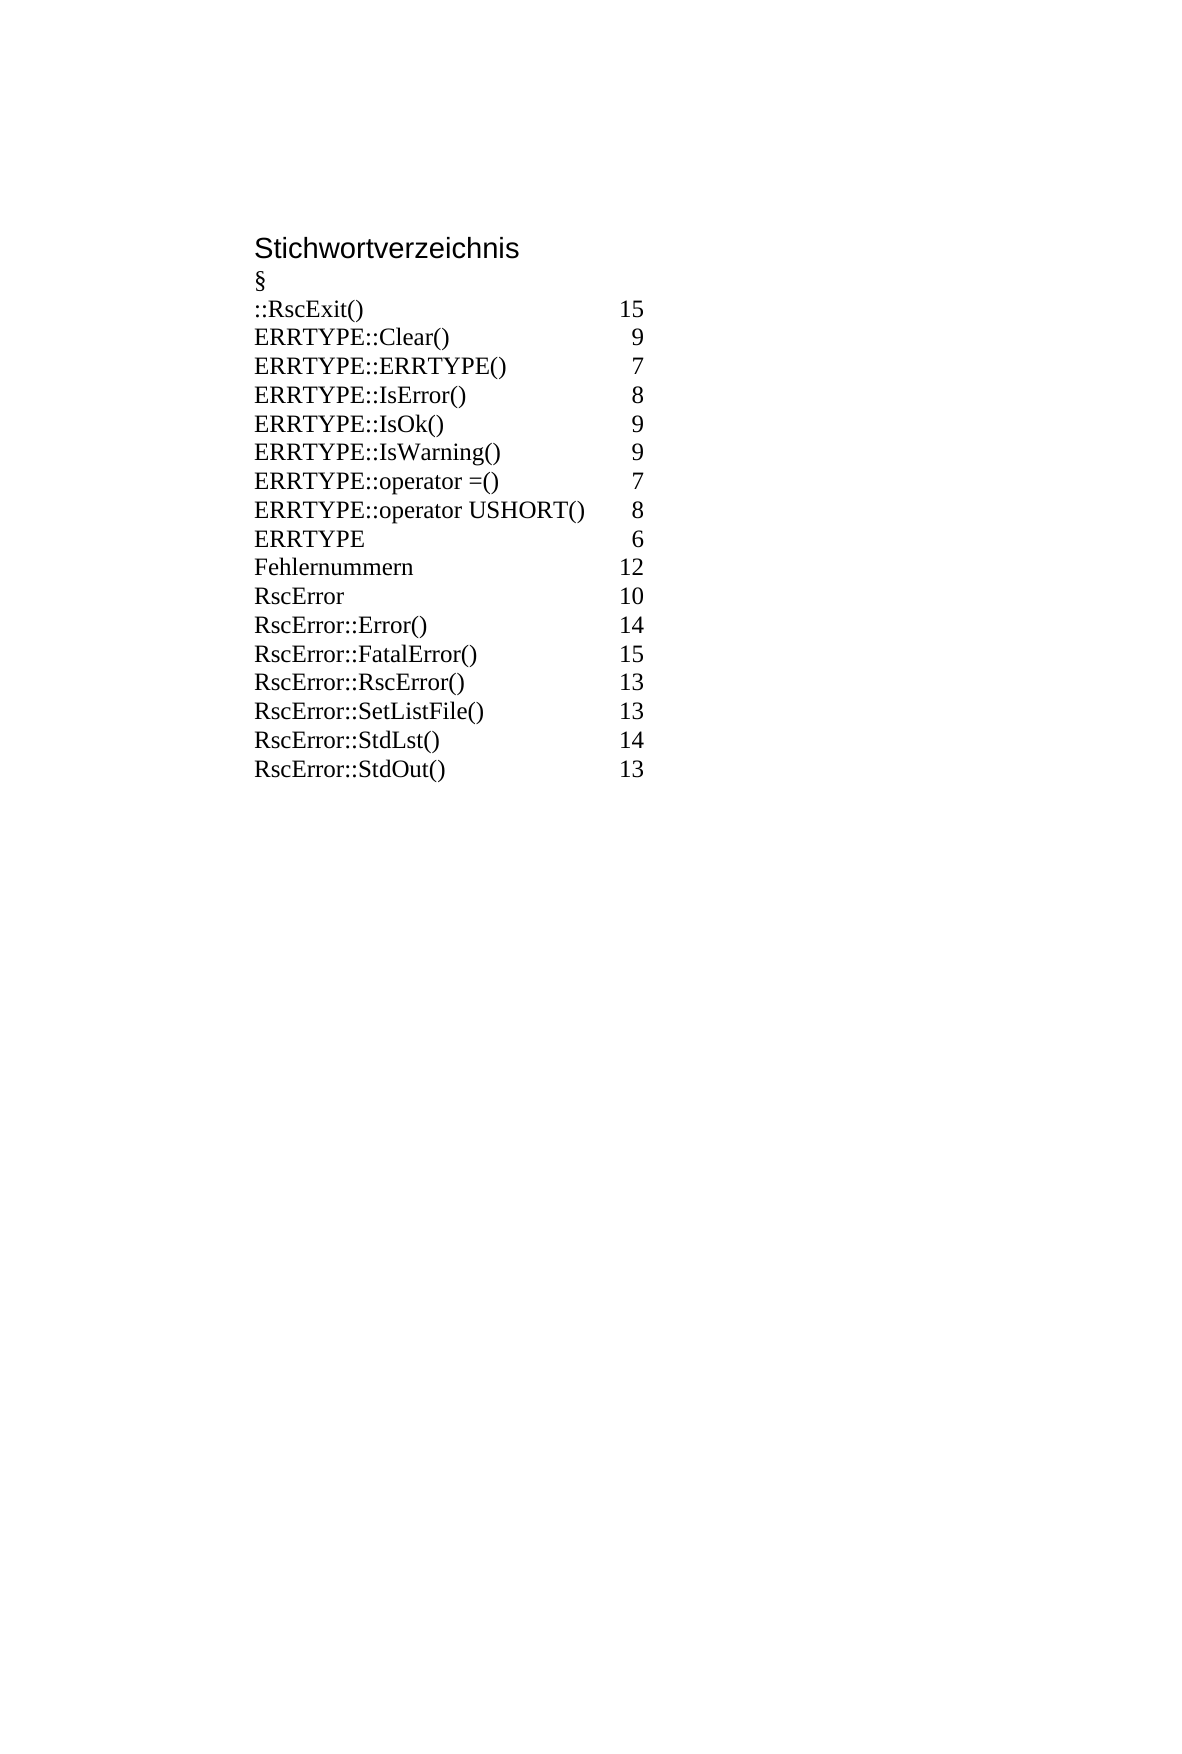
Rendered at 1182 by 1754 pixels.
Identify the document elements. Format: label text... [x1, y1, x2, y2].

text ERRTYPE::Clear() 9 [254, 322, 1110, 351]
text Fehlernummern 12 [254, 552, 1110, 581]
text ERRTYPE::IsOk() 9 [254, 409, 1110, 437]
text ERRTYPE::operator =() 7 [254, 466, 1110, 495]
text RscError 10 [254, 581, 1110, 610]
text ERRTYPE::IsError() 8 [254, 380, 1110, 409]
text § [254, 265, 1110, 294]
text ERRTYPE::ERRTYPE() 7 [254, 351, 1110, 380]
text RscError::FatalError() 15 [254, 639, 1110, 667]
text RscError::StdLst() 14 [254, 725, 1110, 754]
text ::RscExit() 15 [254, 294, 1110, 322]
text RscError::RscError() 13 [254, 667, 1110, 696]
text RscError::StdOut() 13 [254, 754, 1110, 782]
text ERRTYPE::operator USHORT() 8 [254, 495, 1110, 524]
text ERRTYPE 6 [254, 524, 1110, 552]
text RscError::Error() 14 [254, 610, 1110, 639]
subtitle Stichwortverzeichnis [254, 231, 1110, 265]
text RscError::SetListFile() 13 [254, 696, 1110, 725]
text ERRTYPE::IsWarning() 9 [254, 437, 1110, 466]
